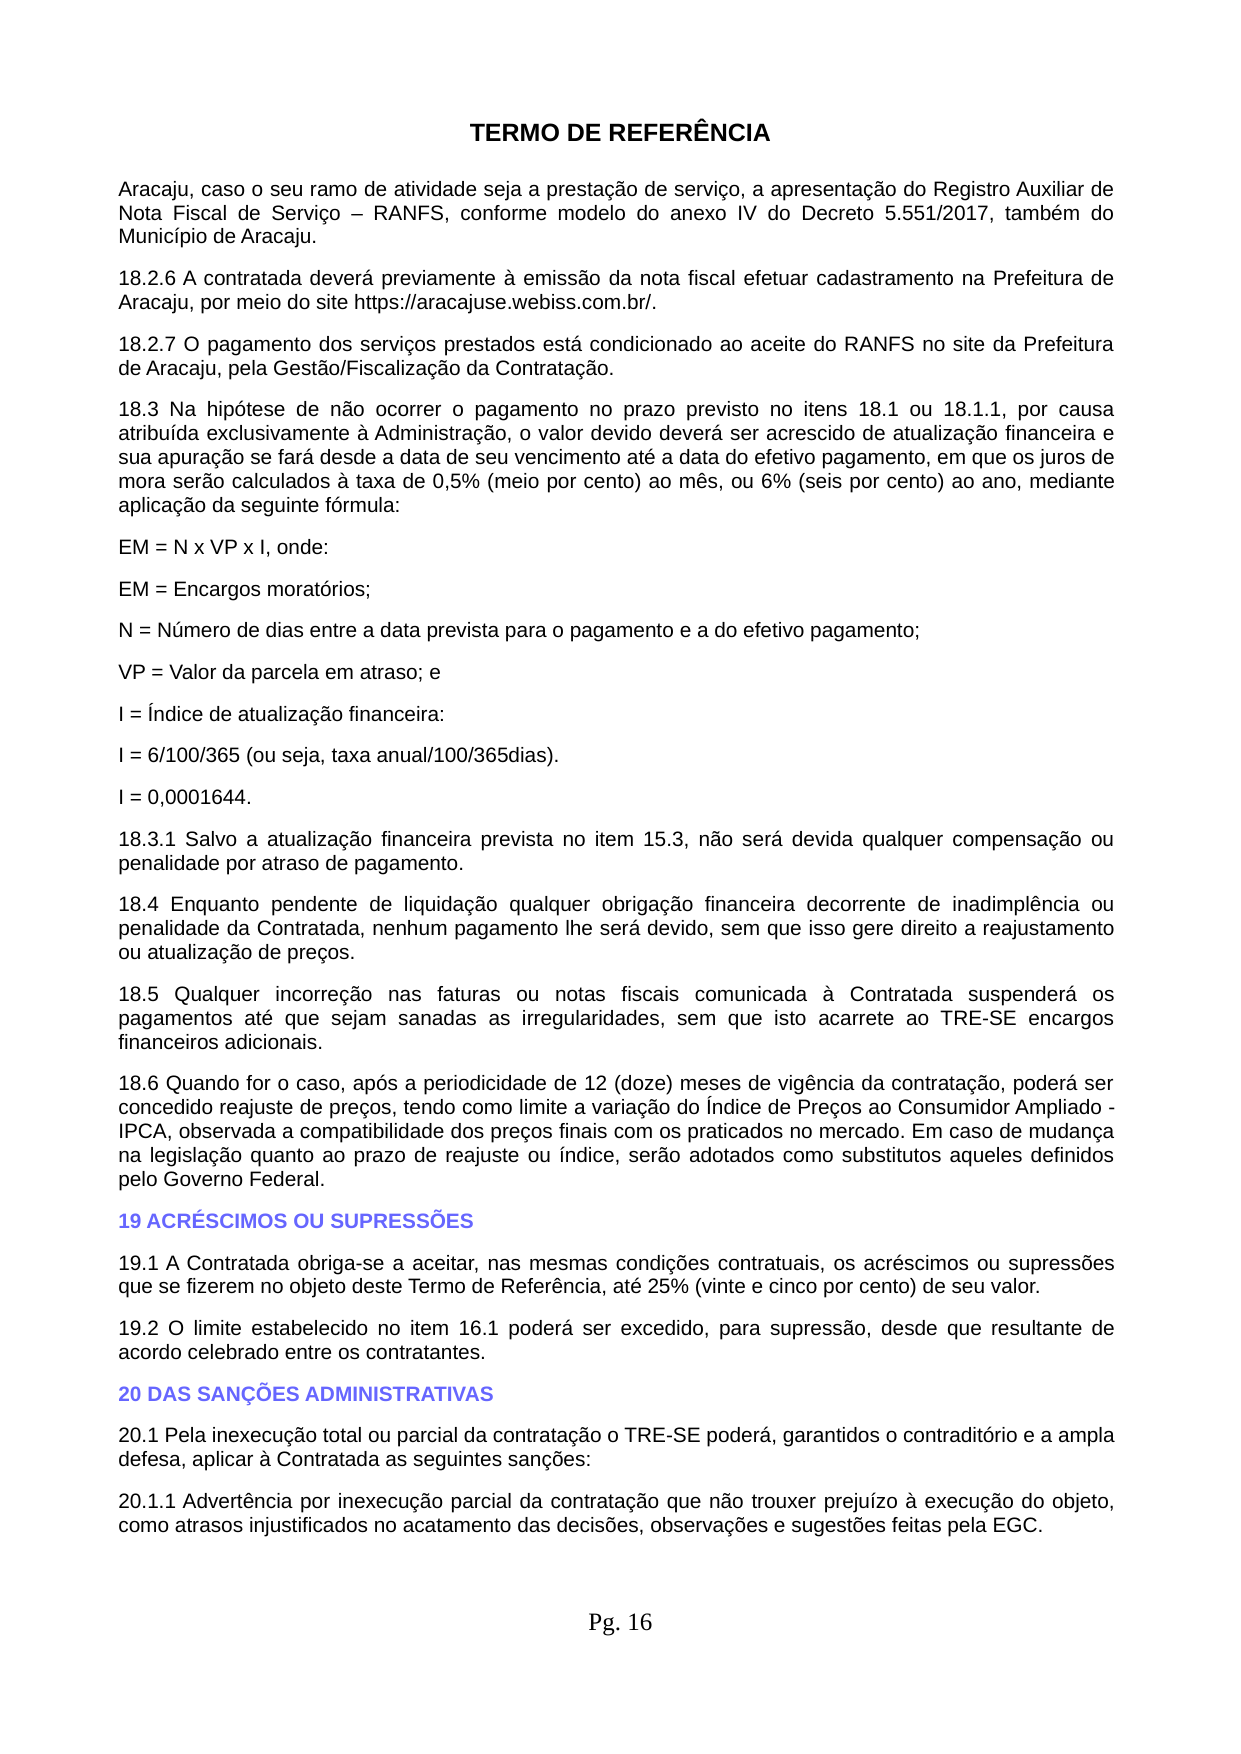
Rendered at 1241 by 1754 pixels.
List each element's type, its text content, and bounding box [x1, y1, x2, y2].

text 18.3.1 Salvo a atualização financeira prevista no item 15.3, não será devida qualquer compensação ou penalidade por atraso de pagamento. [118, 826, 1116, 874]
text 18.4 Enquanto pendente de liquidação qualquer obrigação financeira decorrente de inadimplência ou penalidade da Contratada, nenhum pagamento lhe será devido, sem que isso gere direito a reajustamento ou atualização de preços. [118, 892, 1116, 964]
text 19 ACRÉSCIMOS OU SUPRESSÕES [118, 1209, 1116, 1233]
text I = Índice de atualização financeira: [118, 701, 1116, 725]
text Aracaju, caso o seu ramo de atividade seja a prestação de serviço, a apresentação do Registro Auxiliar de Nota Fiscal de Serviço – RANFS, conforme modelo do anexo IV do Decreto 5.551/2017, também do Município de Aracaju. [118, 176, 1116, 248]
text 18.3 Na hipótese de não ocorrer o pagamento no prazo previsto no itens 18.1 ou 18.1.1, por causa atribuída exclusivamente à Administração, o valor devido deverá ser acrescido de atualização financeira e sua apuração se fará desde a data de seu vencimento até a data do efetivo pagamento, em que os juros de mora serão calculados à taxa de 0,5% (meio por cento) ao mês, ou 6% (seis por cento) ao ano, mediante aplicação da seguinte fórmula: [118, 397, 1116, 517]
text 20.1 Pela inexecução total ou parcial da contratação o TRE-SE poderá, garantidos o contraditório e a ampla defesa, aplicar à Contratada as seguintes sanções: [118, 1423, 1116, 1471]
text 20.1.1 Advertência por inexecução parcial da contratação que não trouxer prejuízo à execução do objeto, como atrasos injustificados no acatamento das decisões, observações e sugestões feitas pela EGC. [118, 1489, 1116, 1537]
text 19.1 A Contratada obriga-se a aceitar, nas mesmas condições contratuais, os acréscimos ou supressões que se fizerem no objeto deste Termo de Referência, até 25% (vinte e cinco por cento) de seu valor. [118, 1250, 1116, 1298]
text 18.6 Quando for o caso, após a periodicidade de 12 (doze) meses de vigência da contratação, poderá ser concedido reajuste de preços, tendo como limite a variação do Índice de Preços ao Consumidor Ampliado - IPCA, observada a compatibilidade dos preços finais com os praticados no mercado. Em caso de mudança na legislação quanto ao prazo de reajuste ou índice, serão adotados como substitutos aqueles definidos pelo Governo Federal. [118, 1071, 1116, 1191]
text 18.5 Qualquer incorreção nas faturas ou notas fiscais comunicada à Contratada suspenderá os pagamentos até que sejam sanadas as irregularidades, sem que isto acarrete ao TRE-SE encargos financeiros adicionais. [118, 982, 1116, 1053]
text EM = N x VP x I, onde: [118, 535, 1116, 559]
text I = 0,0001644. [118, 785, 1116, 809]
text 19.2 O limite estabelecido no item 16.1 poderá ser excedido, para supressão, desde que resultante de acordo celebrado entre os contratantes. [118, 1316, 1116, 1364]
text 18.2.6 A contratada deverá previamente à emissão da nota fiscal efetuar cadastramento na Prefeitura de Aracaju, por meio do site https://aracajuse.webiss.com.br/. [118, 266, 1116, 314]
text 20 DAS SANÇÕES ADMINISTRATIVAS [118, 1382, 1116, 1406]
text N = Número de dias entre a data prevista para o pagamento e a do efetivo pagamento; [118, 618, 1116, 642]
text 18.2.7 O pagamento dos serviços prestados está condicionado ao aceite do RANFS no site da Prefeitura de Aracaju, pela Gestão/Fiscalização da Contratação. [118, 332, 1116, 379]
text EM = Encargos moratórios; [118, 576, 1116, 600]
text VP = Valor da parcela em atraso; e [118, 660, 1116, 684]
text I = 6/100/365 (ou seja, taxa anual/100/365dias). [118, 743, 1116, 767]
